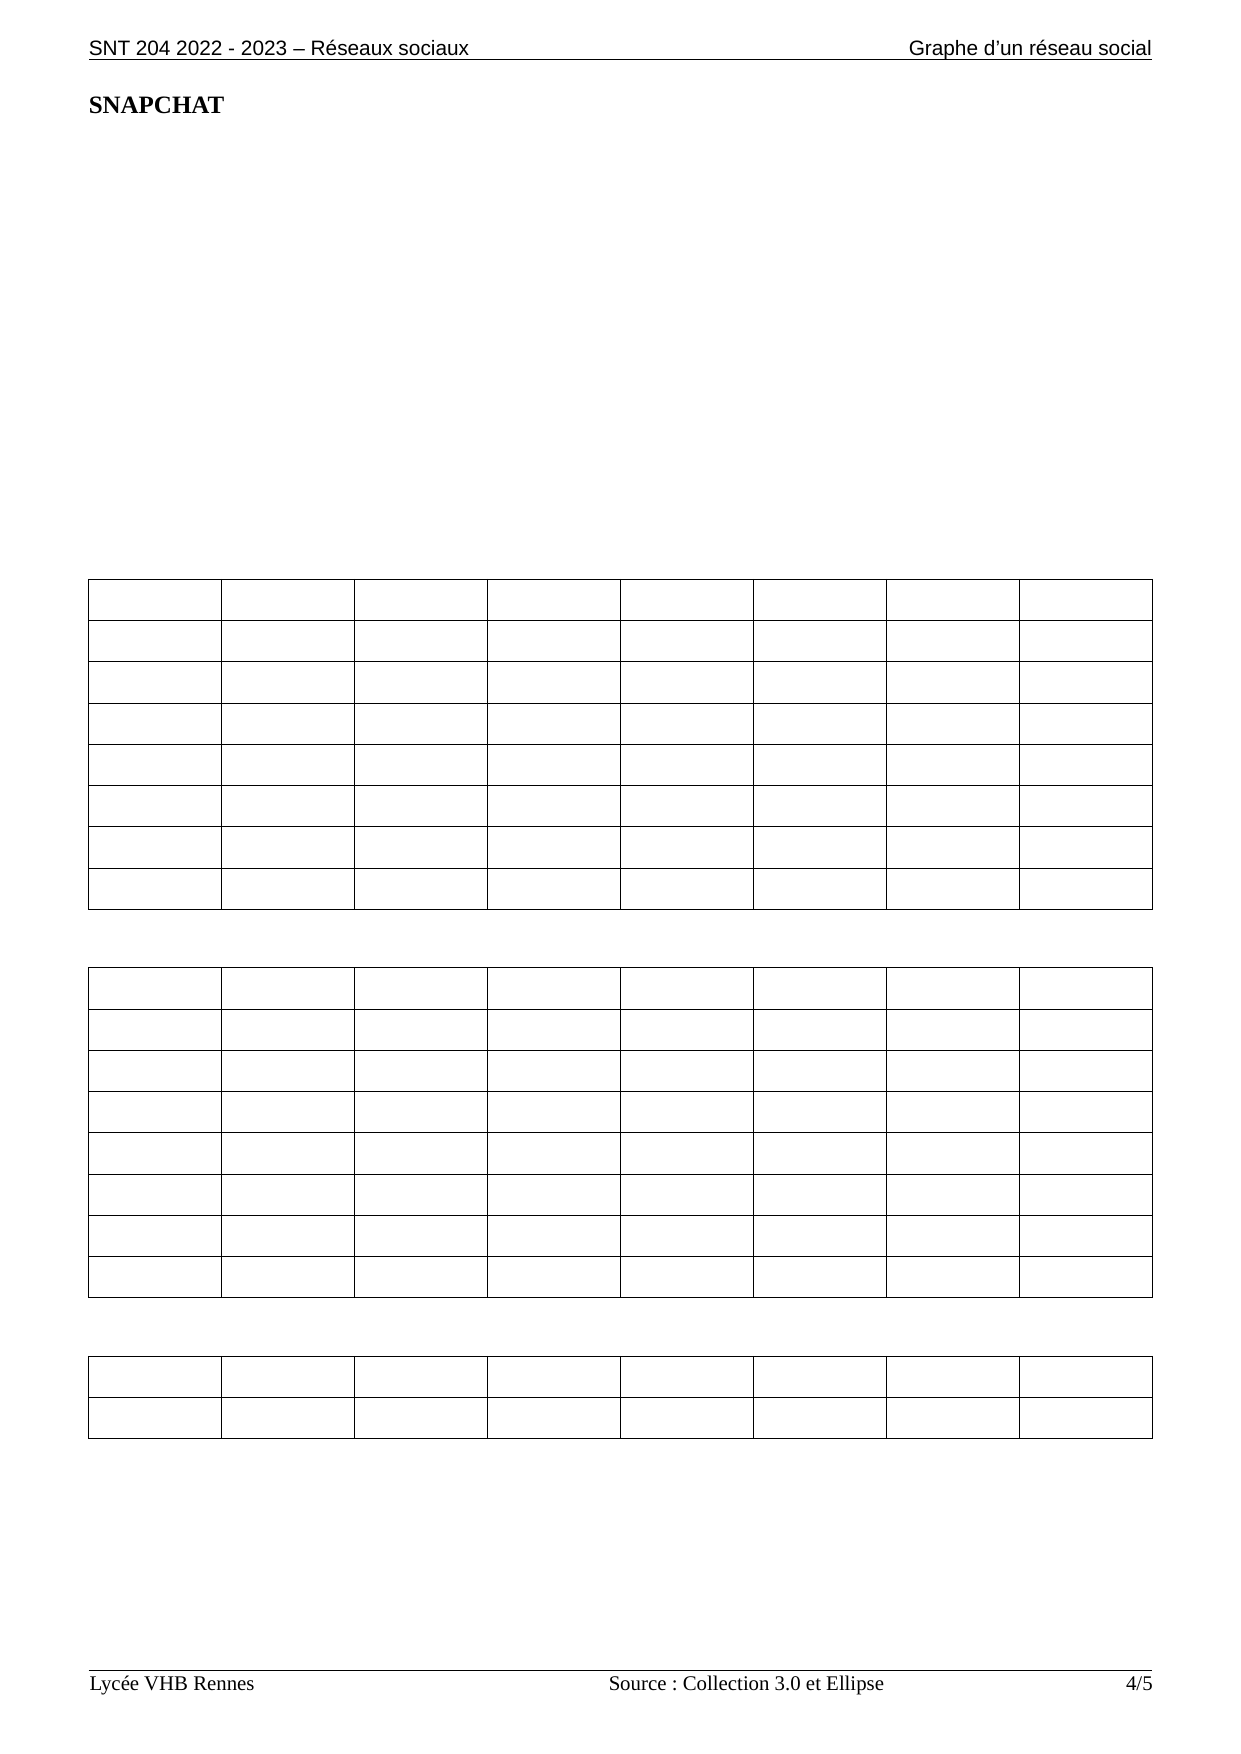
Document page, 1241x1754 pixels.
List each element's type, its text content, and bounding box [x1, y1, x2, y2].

table_header [1020, 580, 1152, 620]
table_header [355, 968, 487, 1008]
table_cell [754, 1010, 886, 1050]
table_cell [754, 621, 886, 661]
table_cell [754, 1092, 886, 1132]
table_cell [1020, 827, 1152, 867]
table_cell [222, 786, 354, 826]
table_cell [488, 621, 620, 661]
table_cell [222, 745, 354, 785]
table_cell [89, 869, 221, 909]
table_cell [89, 786, 221, 826]
table_cell [89, 621, 221, 661]
table_cell [621, 1257, 753, 1297]
table_cell [355, 1216, 487, 1256]
table_cell [89, 745, 221, 785]
table_cell [488, 1092, 620, 1132]
table_cell [1020, 662, 1152, 702]
table_cell [621, 869, 753, 909]
table_cell [754, 1257, 886, 1297]
table_cell [887, 869, 1019, 909]
table_cell [222, 1051, 354, 1091]
table_cell [488, 1398, 620, 1438]
table_cell [1020, 704, 1152, 744]
table_cell [89, 1092, 221, 1132]
table_cell [1020, 869, 1152, 909]
table_cell [754, 1133, 886, 1173]
table_cell [887, 662, 1019, 702]
table_cell [621, 1133, 753, 1173]
table_cell [621, 704, 753, 744]
table_cell [621, 1216, 753, 1256]
table_cell [222, 869, 354, 909]
table_header [621, 1357, 753, 1397]
table_cell [89, 704, 221, 744]
table_header [488, 1357, 620, 1397]
table_cell [887, 704, 1019, 744]
table_cell [89, 662, 221, 702]
table_header [754, 968, 886, 1008]
table_cell [488, 704, 620, 744]
table_cell [621, 1092, 753, 1132]
table_cell [754, 1175, 886, 1215]
table_cell [887, 1175, 1019, 1215]
table_cell [887, 1216, 1019, 1256]
table_cell [488, 1175, 620, 1215]
table_cell [621, 1398, 753, 1438]
table_cell [222, 1010, 354, 1050]
table_cell [355, 745, 487, 785]
table_header [887, 1357, 1019, 1397]
table_cell [488, 1051, 620, 1091]
table_cell [89, 1010, 221, 1050]
table_cell [488, 1133, 620, 1173]
table_header [222, 580, 354, 620]
table_cell [222, 1398, 354, 1438]
table_cell [355, 869, 487, 909]
table_cell [1020, 1175, 1152, 1215]
table_cell [887, 1133, 1019, 1173]
table_cell [89, 1051, 221, 1091]
table_cell [887, 745, 1019, 785]
table_cell [355, 1010, 487, 1050]
table_cell [222, 1175, 354, 1215]
table_cell [621, 1051, 753, 1091]
table_cell [488, 786, 620, 826]
table_header [222, 968, 354, 1008]
table_cell [355, 621, 487, 661]
table_cell [355, 827, 487, 867]
text SNAPCHAT [88, 90, 1152, 119]
table_cell [887, 786, 1019, 826]
table_cell [355, 786, 487, 826]
table_cell [222, 1216, 354, 1256]
table_header [621, 580, 753, 620]
table_header [89, 968, 221, 1008]
table_cell [621, 827, 753, 867]
table_header [222, 1357, 354, 1397]
table_cell [754, 786, 886, 826]
table_cell [222, 827, 354, 867]
table_cell [1020, 786, 1152, 826]
table_cell [621, 662, 753, 702]
table_cell [355, 1051, 487, 1091]
table_header [754, 580, 886, 620]
table_cell [1020, 1051, 1152, 1091]
table_cell [488, 869, 620, 909]
table_cell [1020, 1398, 1152, 1438]
table_header [887, 580, 1019, 620]
table_cell [754, 704, 886, 744]
table_header [355, 1357, 487, 1397]
table_cell [1020, 621, 1152, 661]
table_cell [355, 1175, 487, 1215]
table_cell [89, 1257, 221, 1297]
table_cell [355, 1257, 487, 1297]
table_cell [355, 704, 487, 744]
table_cell [488, 1010, 620, 1050]
table_cell [488, 745, 620, 785]
table_cell [754, 827, 886, 867]
table_cell [89, 1175, 221, 1215]
table_header [355, 580, 487, 620]
table_cell [621, 1010, 753, 1050]
table_cell [754, 869, 886, 909]
table_cell [887, 1010, 1019, 1050]
table_header [621, 968, 753, 1008]
table_cell [222, 621, 354, 661]
table_cell [488, 662, 620, 702]
table_cell [488, 1216, 620, 1256]
table_cell [488, 1257, 620, 1297]
table_cell [621, 786, 753, 826]
table_header [754, 1357, 886, 1397]
table_cell [1020, 1257, 1152, 1297]
table_cell [887, 827, 1019, 867]
table_cell [355, 662, 487, 702]
table_cell [754, 745, 886, 785]
table_cell [887, 1257, 1019, 1297]
table_cell [355, 1133, 487, 1173]
table_header [89, 580, 221, 620]
table_cell [1020, 745, 1152, 785]
table_cell [222, 662, 354, 702]
table_cell [1020, 1216, 1152, 1256]
table_cell [1020, 1092, 1152, 1132]
table_header [89, 1357, 221, 1397]
table_cell [1020, 1133, 1152, 1173]
table_cell [887, 1051, 1019, 1091]
table_cell [754, 1398, 886, 1438]
table_header [488, 968, 620, 1008]
table_cell [355, 1398, 487, 1438]
table_cell [89, 827, 221, 867]
table_cell [488, 827, 620, 867]
table_cell [89, 1133, 221, 1173]
table_cell [222, 1133, 354, 1173]
table_cell [222, 704, 354, 744]
table_header [1020, 968, 1152, 1008]
table_cell [754, 1051, 886, 1091]
table_header [887, 968, 1019, 1008]
table_cell [887, 1398, 1019, 1438]
table_cell [621, 1175, 753, 1215]
table_cell [621, 745, 753, 785]
table_cell [89, 1398, 221, 1438]
table_header [488, 580, 620, 620]
table_cell [1020, 1010, 1152, 1050]
table_cell [887, 621, 1019, 661]
table_cell [222, 1092, 354, 1132]
table_cell [222, 1257, 354, 1297]
table_cell [887, 1092, 1019, 1132]
table_cell [355, 1092, 487, 1132]
table_header [1020, 1357, 1152, 1397]
table_cell [621, 621, 753, 661]
table_cell [754, 662, 886, 702]
table_cell [754, 1216, 886, 1256]
table_cell [89, 1216, 221, 1256]
